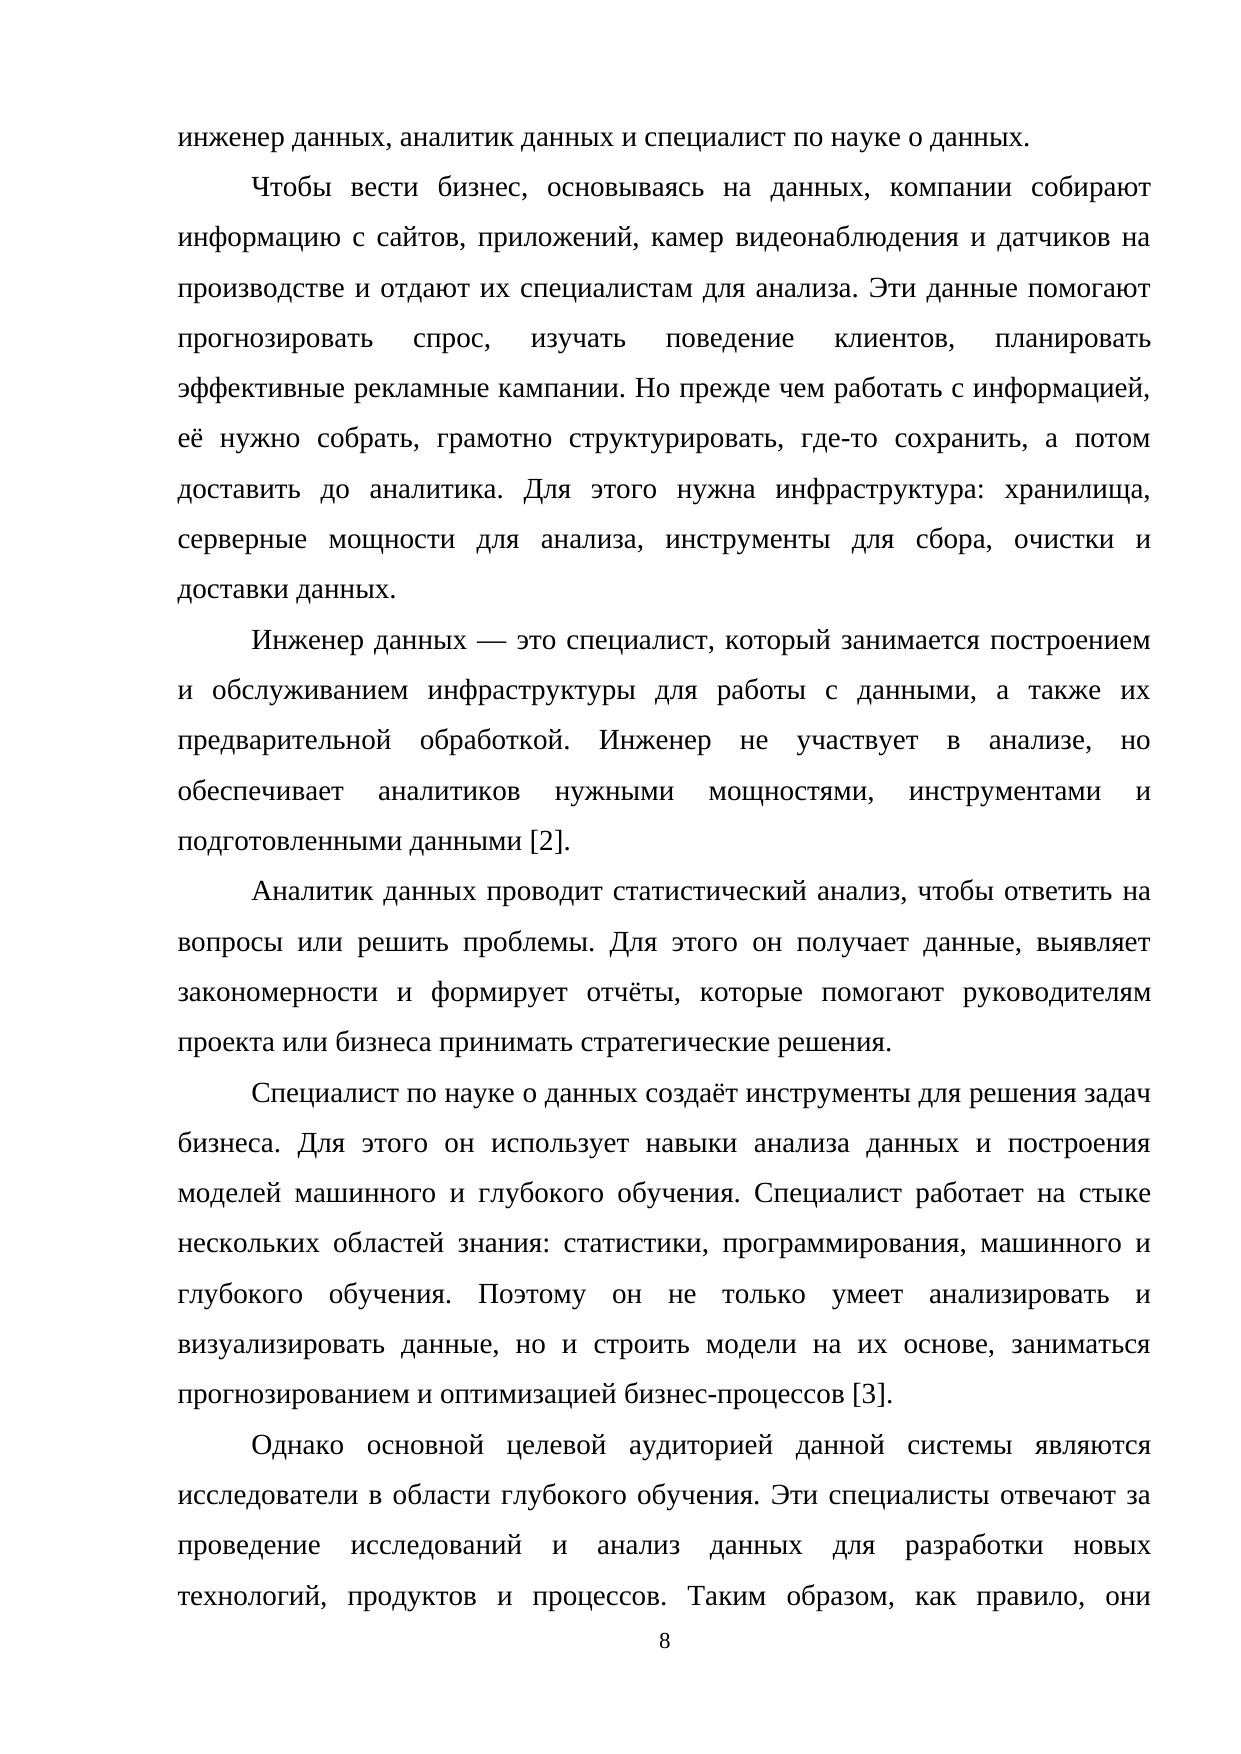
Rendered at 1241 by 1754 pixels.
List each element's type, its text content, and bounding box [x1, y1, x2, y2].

text Специалист по науке о данных создаёт инструменты для решения задач бизнеса. Для этого он использует навыки анализа данных и построения моделей машинного и глубокого обучения. Специалист работает на стыке нескольких областей знания: статистики, программирования, машинного и глубокого обучения. Поэтому он не только умеет анализировать и визуализировать данные, но и строить модели на их основе, заниматься прогнозированием и оптимизацией бизнес-процессов [3]. [177, 1075, 1152, 1410]
text инженер данных, аналитик данных и специалист по науке о данных. [177, 119, 1152, 152]
text Инженер данных — это специалист, который занимается построением и обслуживанием инфраструктуры для работы с данными, а также их предварительной обработкой. Инженер не участвует в анализе, но обеспечивает аналитиков нужными мощностями, инструментами и подготовленными данными [2]. [177, 622, 1152, 857]
text Однако основной целевой аудиторией данной системы являются исследователи в области глубокого обучения. Эти специалисты отвечают за проведение исследований и анализ данных для разработки новых технологий, продуктов и процессов. Таким образом, как правило, они [177, 1427, 1152, 1611]
text Аналитик данных проводит статистический анализ, чтобы ответить на вопросы или решить проблемы. Для этого он получает данные, выявляет закономерности и формирует отчёты, которые помогают руководителям проекта или бизнеса принимать стратегические решения. [177, 873, 1152, 1058]
text Чтобы вести бизнес, основываясь на данных, компании собирают информацию с сайтов, приложений, камер видеонаблюдения и датчиков на производстве и отдают их специалистам для анализа. Эти данные помогают прогнозировать спрос, изучать поведение клиентов, планировать эффективные рекламные кампании. Но прежде чем работать с информацией, её нужно собрать, грамотно структурировать, где-то сохранить, а потом доставить до аналитика. Для этого нужна инфраструктура: хранилища, серверные мощности для анализа, инструменты для сбора, очистки и доставки данных. [177, 169, 1152, 605]
